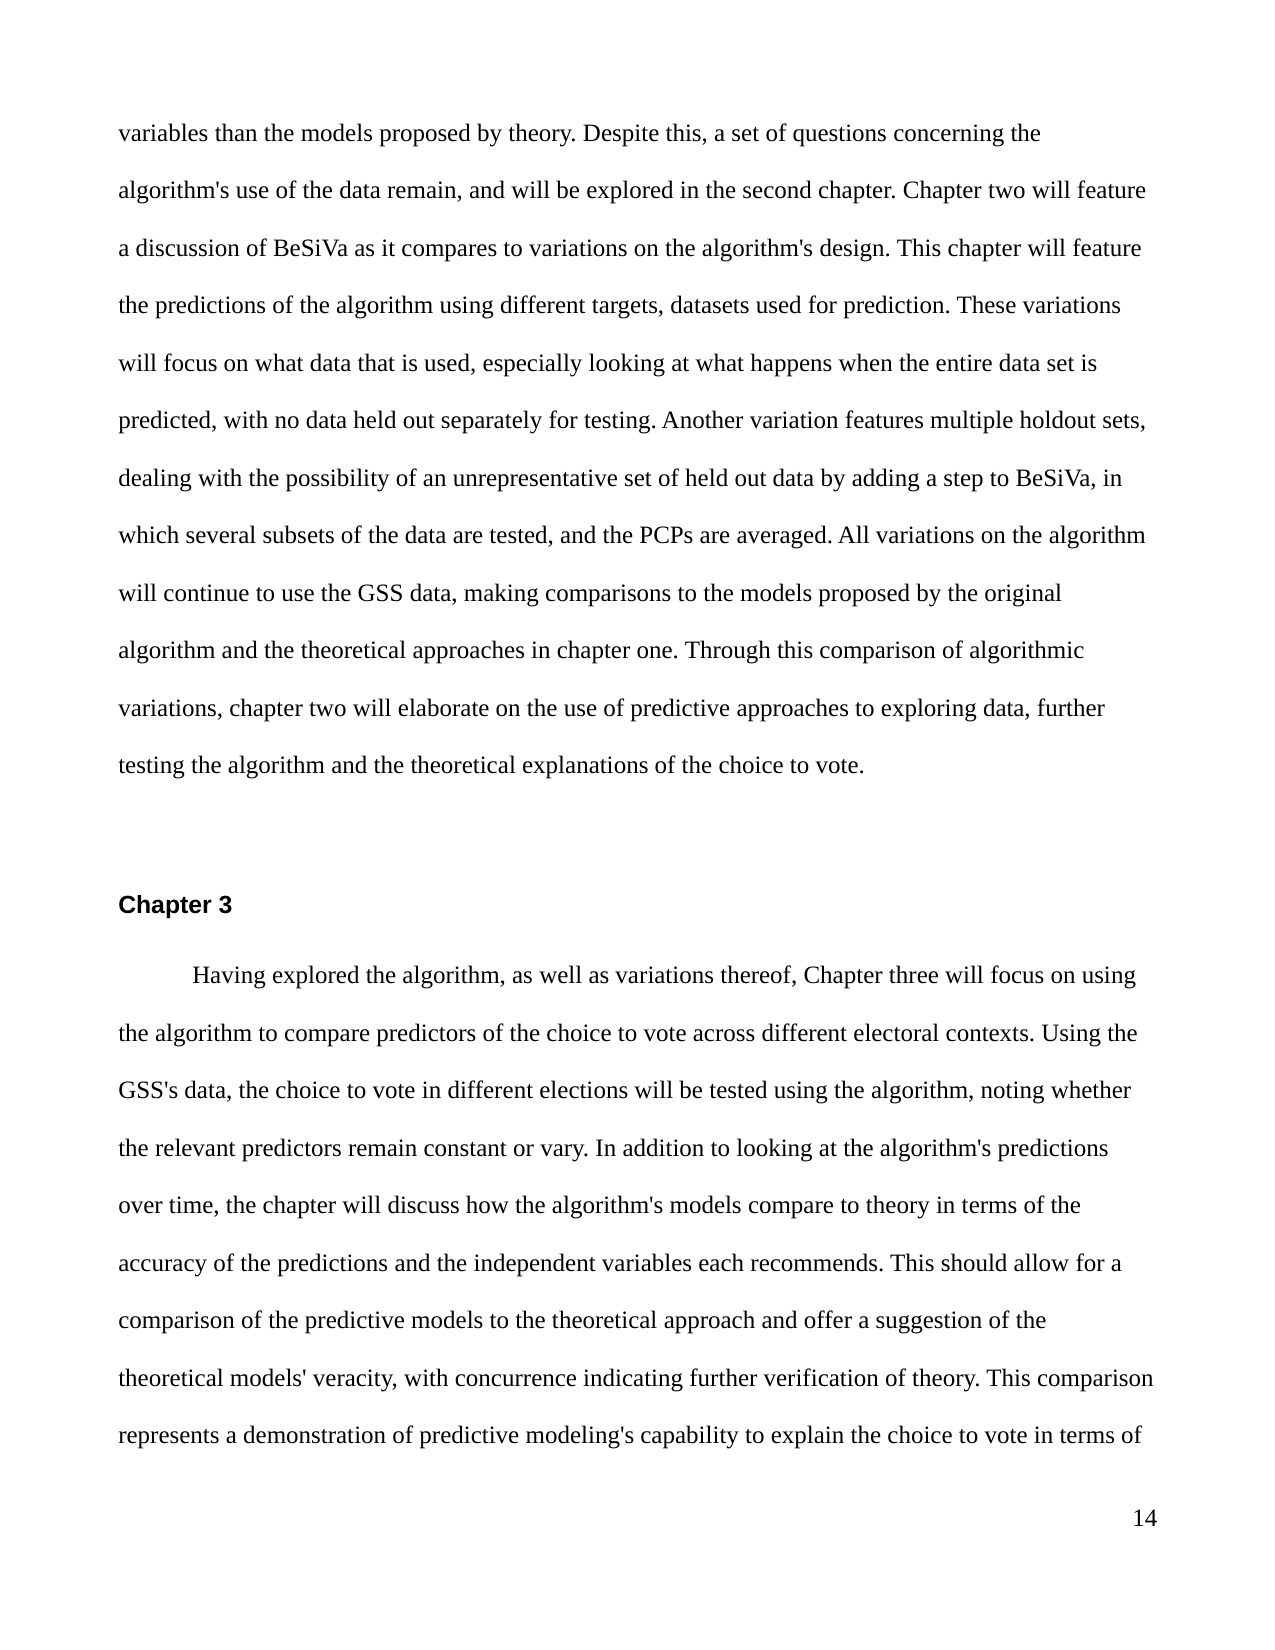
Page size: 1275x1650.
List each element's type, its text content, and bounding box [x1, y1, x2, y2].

text variables than the models proposed by theory. Despite this, a set of questions concerning the algorithm's use of the data remain, and will be explored in the second chapter. Chapter two will feature a discussion of BeSiVa as it compares to variations on the algorithm's design. This chapter will feature the predictions of the algorithm using different targets, datasets used for prediction. These variations will focus on what data that is used, especially looking at what happens when the entire data set is predicted, with no data held out separately for testing. Another variation features multiple holdout sets, dealing with the possibility of an unrepresentative set of held out data by adding a step to BeSiVa, in which several subsets of the data are tested, and the PCPs are averaged. All variations on the algorithm will continue to use the GSS data, making comparisons to the models proposed by the original algorithm and the theoretical approaches in chapter one. Through this comparison of algorithmic variations, chapter two will elaborate on the use of predictive approaches to exploring data, further testing the algorithm and the theoretical explanations of the choice to vote. [118, 118, 1157, 779]
subtitle Chapter 3 [118, 891, 1157, 919]
text Having explored the algorithm, as well as variations thereof, Chapter three will focus on using the algorithm to compare predictors of the choice to vote across different electoral contexts. Using the GSS's data, the choice to vote in different elections will be tested using the algorithm, noting whether the relevant predictors remain constant or vary. In addition to looking at the algorithm's predictions over time, the chapter will discuss how the algorithm's models compare to theory in terms of the accuracy of the predictions and the independent variables each recommends. This should allow for a comparison of the predictive models to the theoretical approach and offer a suggestion of the theoretical models' veracity, with concurrence indicating further verification of theory. This comparison represents a demonstration of predictive modeling's capability to explain the choice to vote in terms of [118, 960, 1157, 1449]
